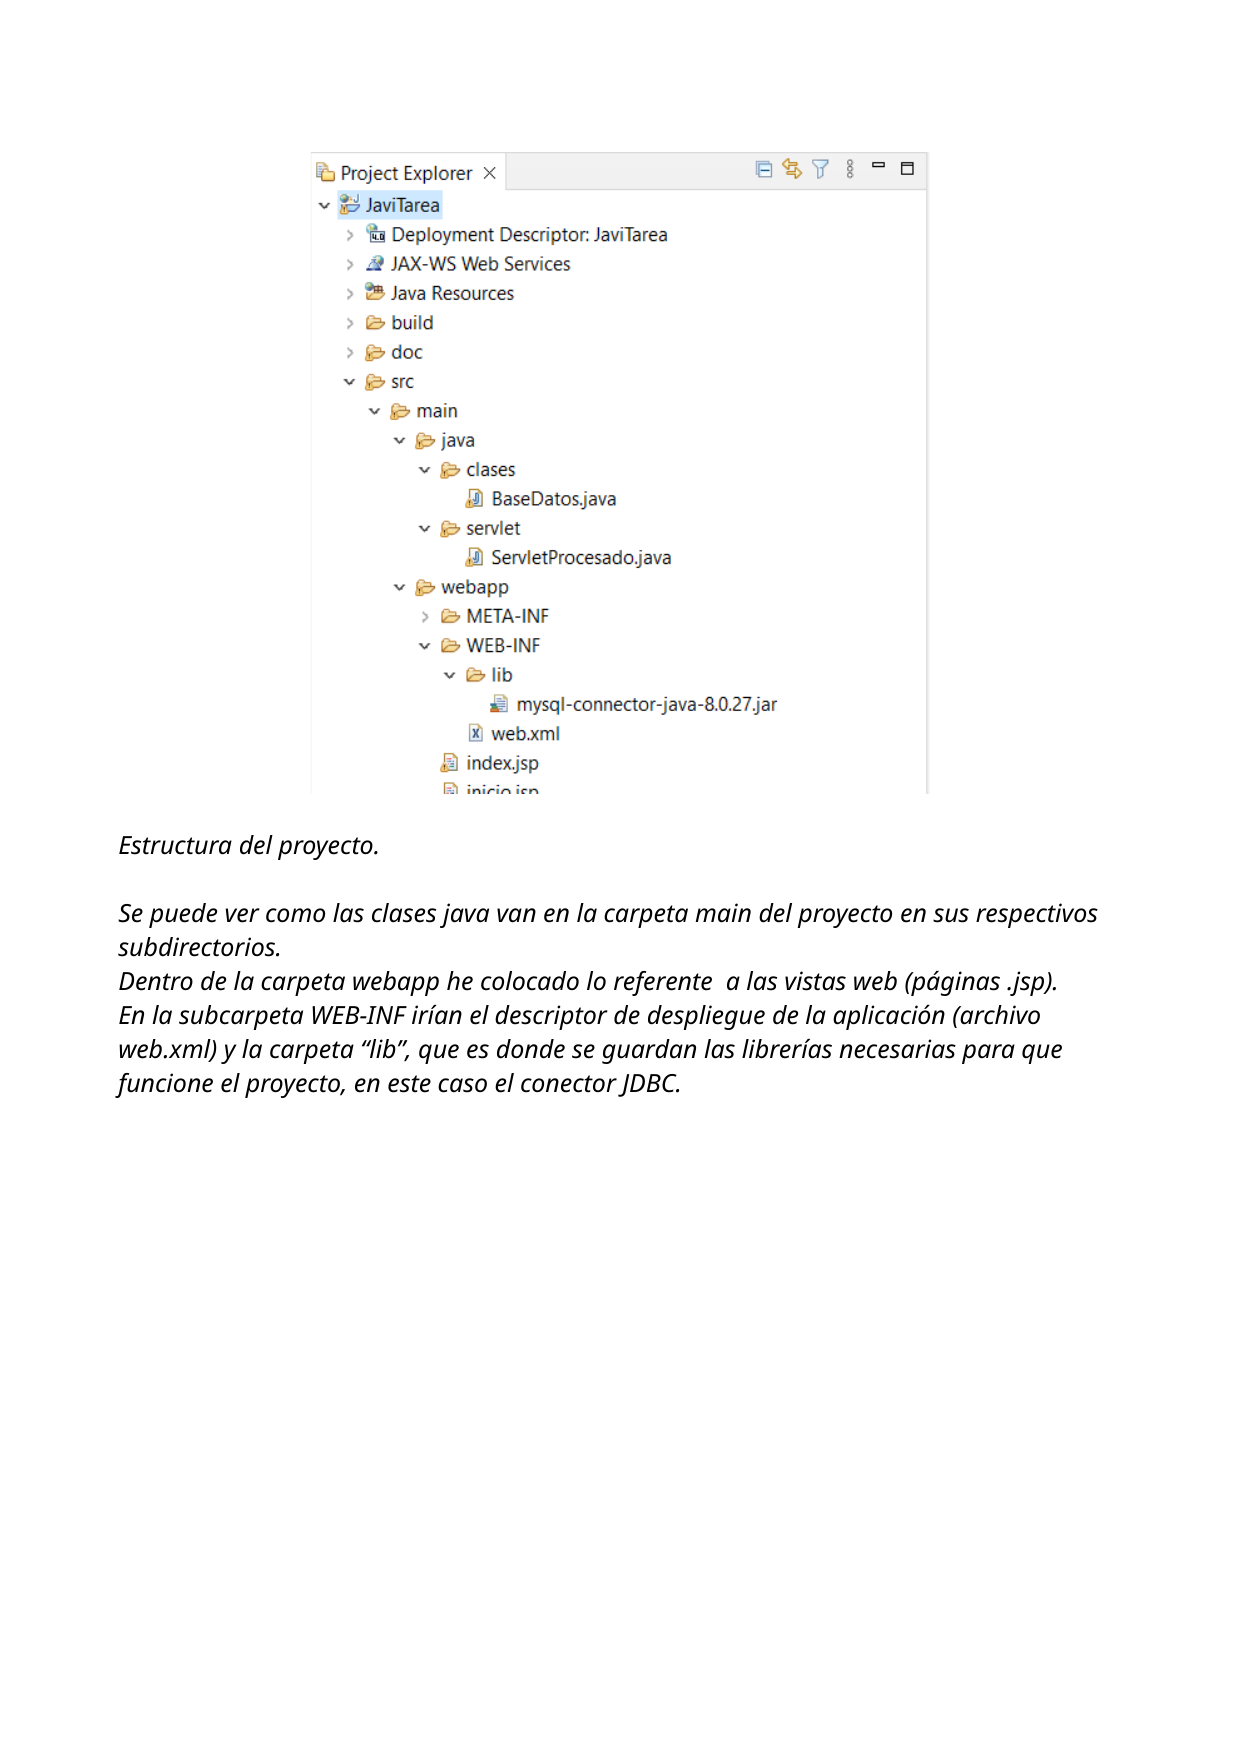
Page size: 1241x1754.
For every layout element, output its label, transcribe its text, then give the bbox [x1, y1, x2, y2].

text Dentro de la carpeta webapp he colocado lo referente a las vistas web (páginas .jsp). [118, 964, 1122, 998]
picture [310, 152, 930, 794]
text En la subcarpeta WEB-INF irían el descriptor de despliegue de la aplicación (archivo web.xml) y la carpeta “lib”, que es donde se guardan las librerías necesarias para que funcione el proyecto, en este caso el conector JDBC. [118, 998, 1122, 1100]
text Estructura del proyecto. [118, 827, 1122, 861]
text Se puede ver como las clases java van en la carpeta main del proyecto en sus respectivos subdirectorios. [118, 896, 1122, 964]
